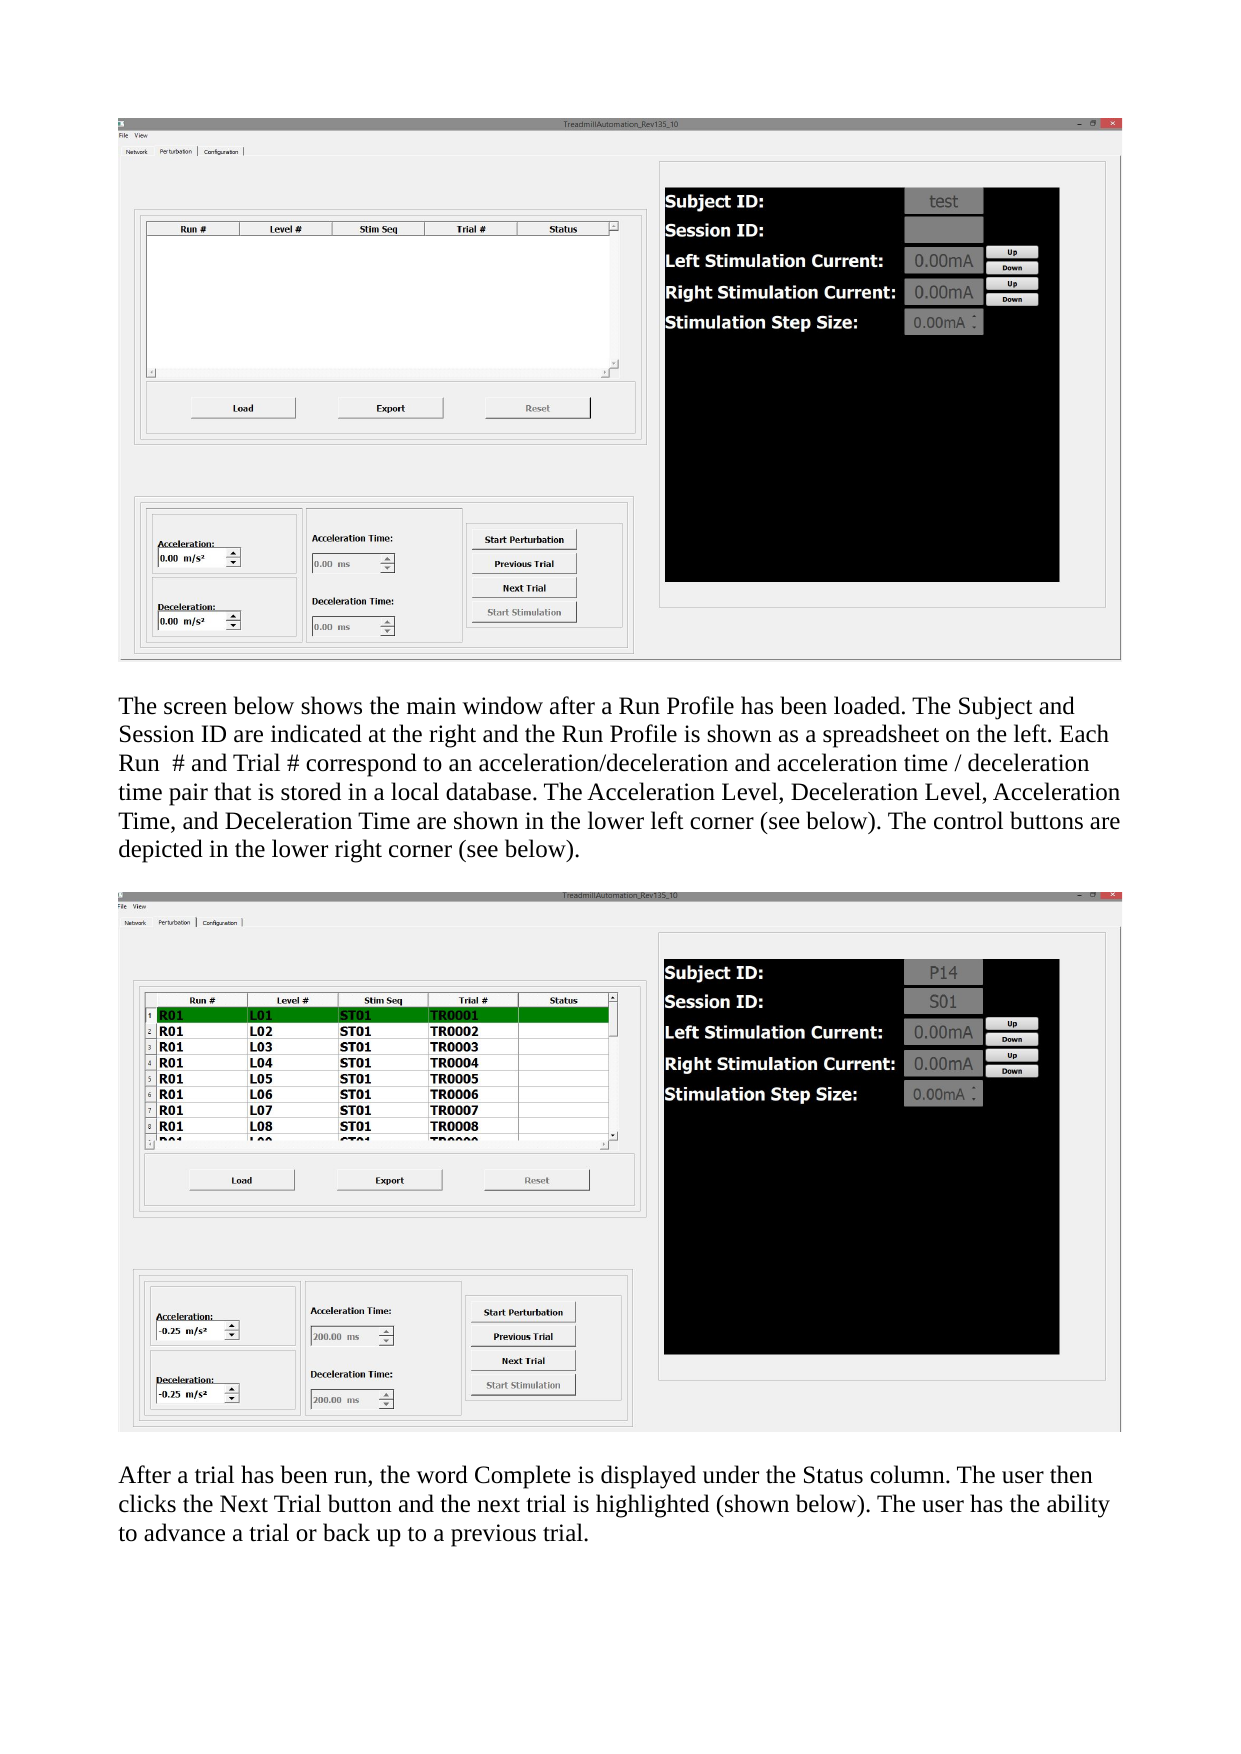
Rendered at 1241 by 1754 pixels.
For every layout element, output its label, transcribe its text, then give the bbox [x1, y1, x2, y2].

picture [118, 118, 1123, 662]
text The screen below shows the main window after a Run Profile has been loaded. The Subject and Session ID are indicated at the right and the Run Profile is shown as a spreadsheet on the left. Each Run # and Trial # correspond to an acceleration/deceleration and acceleration time / deceleration time pair that is stored in a local database. The Acceleration Level, Deceleration Level, Acceleration Time, and Deceleration Time are shown in the lower left corner (see below). The control buttons are depicted in the lower right corner (see below). [118, 691, 1122, 863]
text After a trial has been run, the word Complete is displayed under the Status column. The user then clicks the Next Trial button and the next trial is highlighted (shown below). The user has the ability to advance a trial or back up to a previous trial. [118, 1460, 1122, 1547]
picture [118, 892, 1123, 1432]
